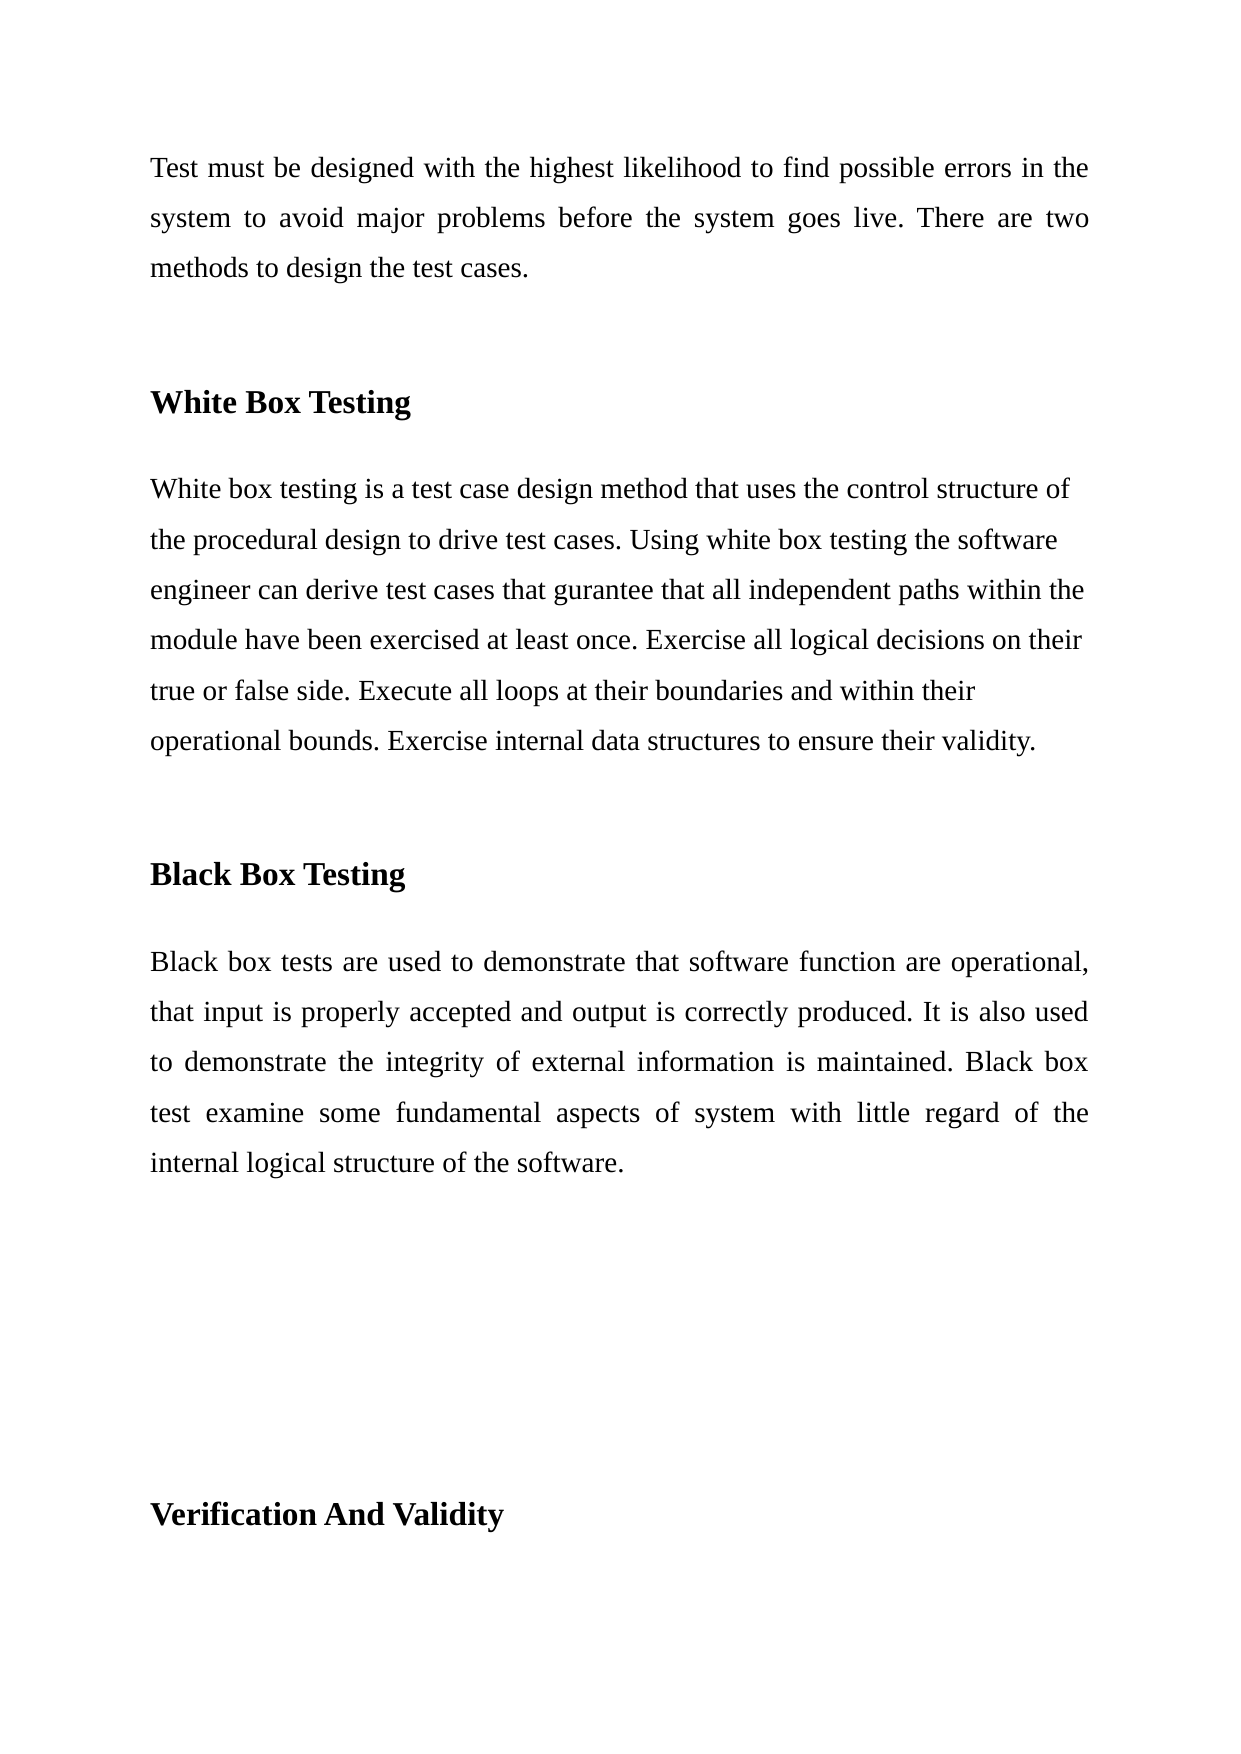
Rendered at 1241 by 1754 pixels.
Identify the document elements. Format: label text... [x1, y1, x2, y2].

text Black Box Testing [150, 854, 1090, 893]
text White box testing is a test case design method that uses the control structure of the procedural design to drive test cases. Using white box testing the software engineer can derive test cases that gurantee that all independent paths within the module have been exercised at least once. Exercise all logical decisions on their true or false side. Execute all loops at their boundaries and within their operational bounds. Exercise internal data structures to ensure their validity. [150, 471, 1090, 757]
text Verification And Validity [150, 1494, 1090, 1533]
text White Box Testing [150, 382, 1090, 420]
text Black box tests are used to demonstrate that software function are operational, that input is properly accepted and output is correctly produced. It is also used to demonstrate the integrity of external information is maintained. Black box test examine some fundamental aspects of system with little regard of the internal logical structure of the software. [150, 944, 1090, 1179]
text Test must be designed with the highest likelihood to find possible errors in the system to avoid major problems before the system goes live. There are two methods to design the test cases. [150, 150, 1090, 284]
